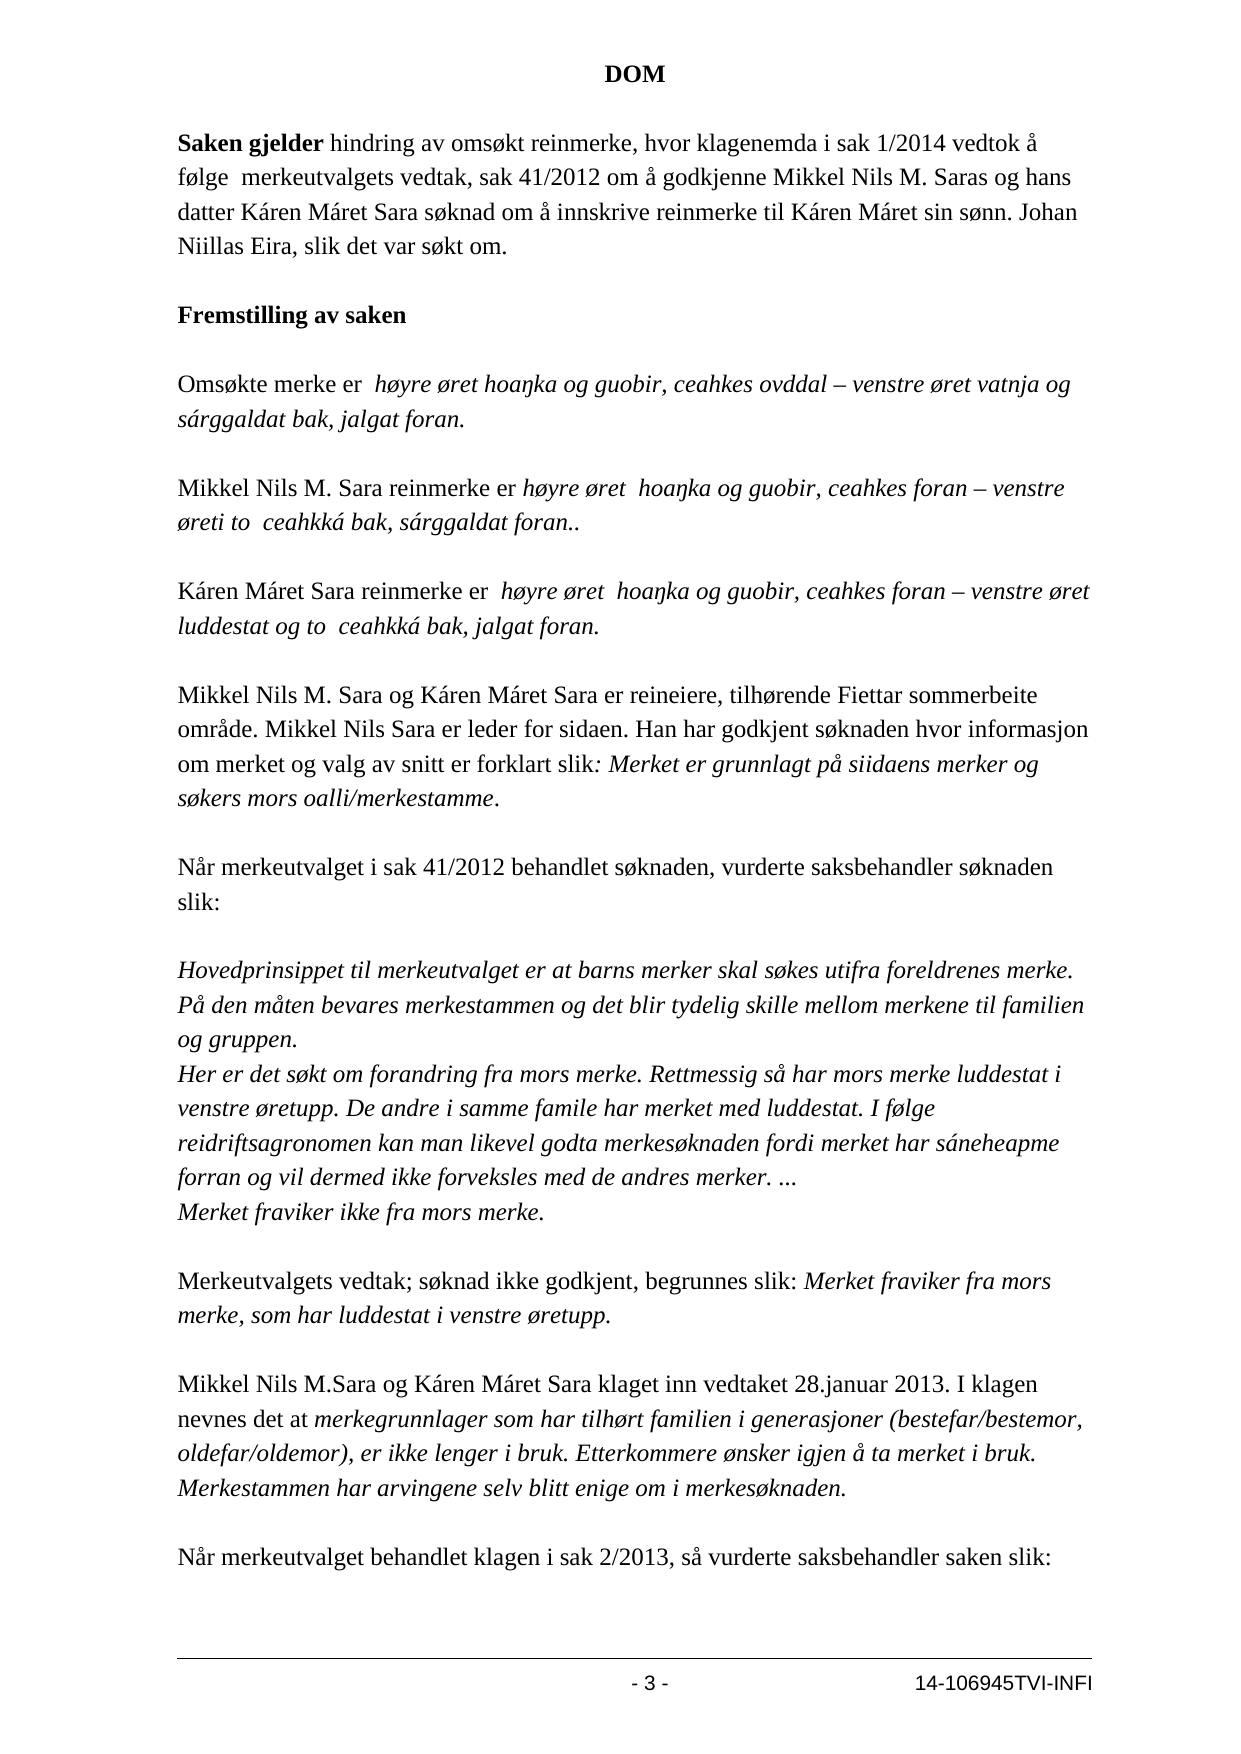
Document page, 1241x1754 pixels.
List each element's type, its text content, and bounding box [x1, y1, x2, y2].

text Merkeutvalgets vedtak; søknad ikke godkjent, begrunnes slik: Merket fraviker fra mors merke, som har luddestat i venstre øretupp. [177, 1266, 1092, 1329]
text Her er det søkt om forandring fra mors merke. Rettmessig så har mors merke luddestat i venstre øretupp. De andre i samme famile har merket med luddestat. I følge reidriftsagronomen kan man likevel godta merkesøknaden fordi merket har sáneheapme forran og vil dermed ikke forveksles med de andres merker. ... [177, 1059, 1092, 1191]
text Mikkel Nils M. Sara og Káren Máret Sara er reineiere, tilhørende Fiettar sommerbeite område. Mikkel Nils Sara er leder for sidaen. Han har godkjent søknaden hvor informasjon om merket og valg av snitt er forklart slik: Merket er grunnlagt på siidaens merker og søkers mors oalli/merkestamme. [177, 680, 1092, 812]
text Omsøkte merke er høyre øret hoaŋka og guobir, ceahkes ovddal – venstre øret vatnja og sárggaldat bak, jalgat foran. [177, 369, 1092, 433]
text Saken gjelder hindring av omsøkt reinmerke, hvor klagenemda i sak 1/2014 vedtok å følge merkeutvalgets vedtak, sak 41/2012 om å godkjenne Mikkel Nils M. Saras og hans datter Káren Máret Sara søknad om å innskrive reinmerke til Káren Máret sin sønn. Johan Niillas Eira, slik det var søkt om. [177, 128, 1092, 260]
text Mikkel Nils M. Sara reinmerke er høyre øret hoaŋka og guobir, ceahkes foran – venstre øreti to ceahkká bak, sárggaldat foran.. [177, 473, 1092, 536]
text Fremstilling av saken [177, 300, 1092, 329]
text DOM [177, 59, 1092, 88]
text Merket fraviker ikke fra mors merke. [177, 1197, 1092, 1226]
text Mikkel Nils M.Sara og Káren Máret Sara klaget inn vedtaket 28.januar 2013. I klagen nevnes det at merkegrunnlager som har tilhørt familien i generasjoner (bestefar/bestemor, oldefar/oldemor), er ikke lenger i bruk. Etterkommere ønsker igjen å ta merket i bruk. Merkestammen har arvingene selv blitt enige om i merkesøknaden. [177, 1369, 1092, 1501]
text Káren Máret Sara reinmerke er høyre øret hoaŋka og guobir, ceahkes foran – venstre øret luddestat og to ceahkká bak, jalgat foran. [177, 576, 1092, 639]
text Hovedprinsippet til merkeutvalget er at barns merker skal søkes utifra foreldrenes merke. På den måten bevares merkestammen og det blir tydelig skille mellom merkene til familien og gruppen. [177, 956, 1092, 1053]
text Når merkeutvalget i sak 41/2012 behandlet søknaden, vurderte saksbehandler søknaden slik: [177, 852, 1092, 915]
text Når merkeutvalget behandlet klagen i sak 2/2013, så vurderte saksbehandler saken slik: [177, 1542, 1092, 1570]
